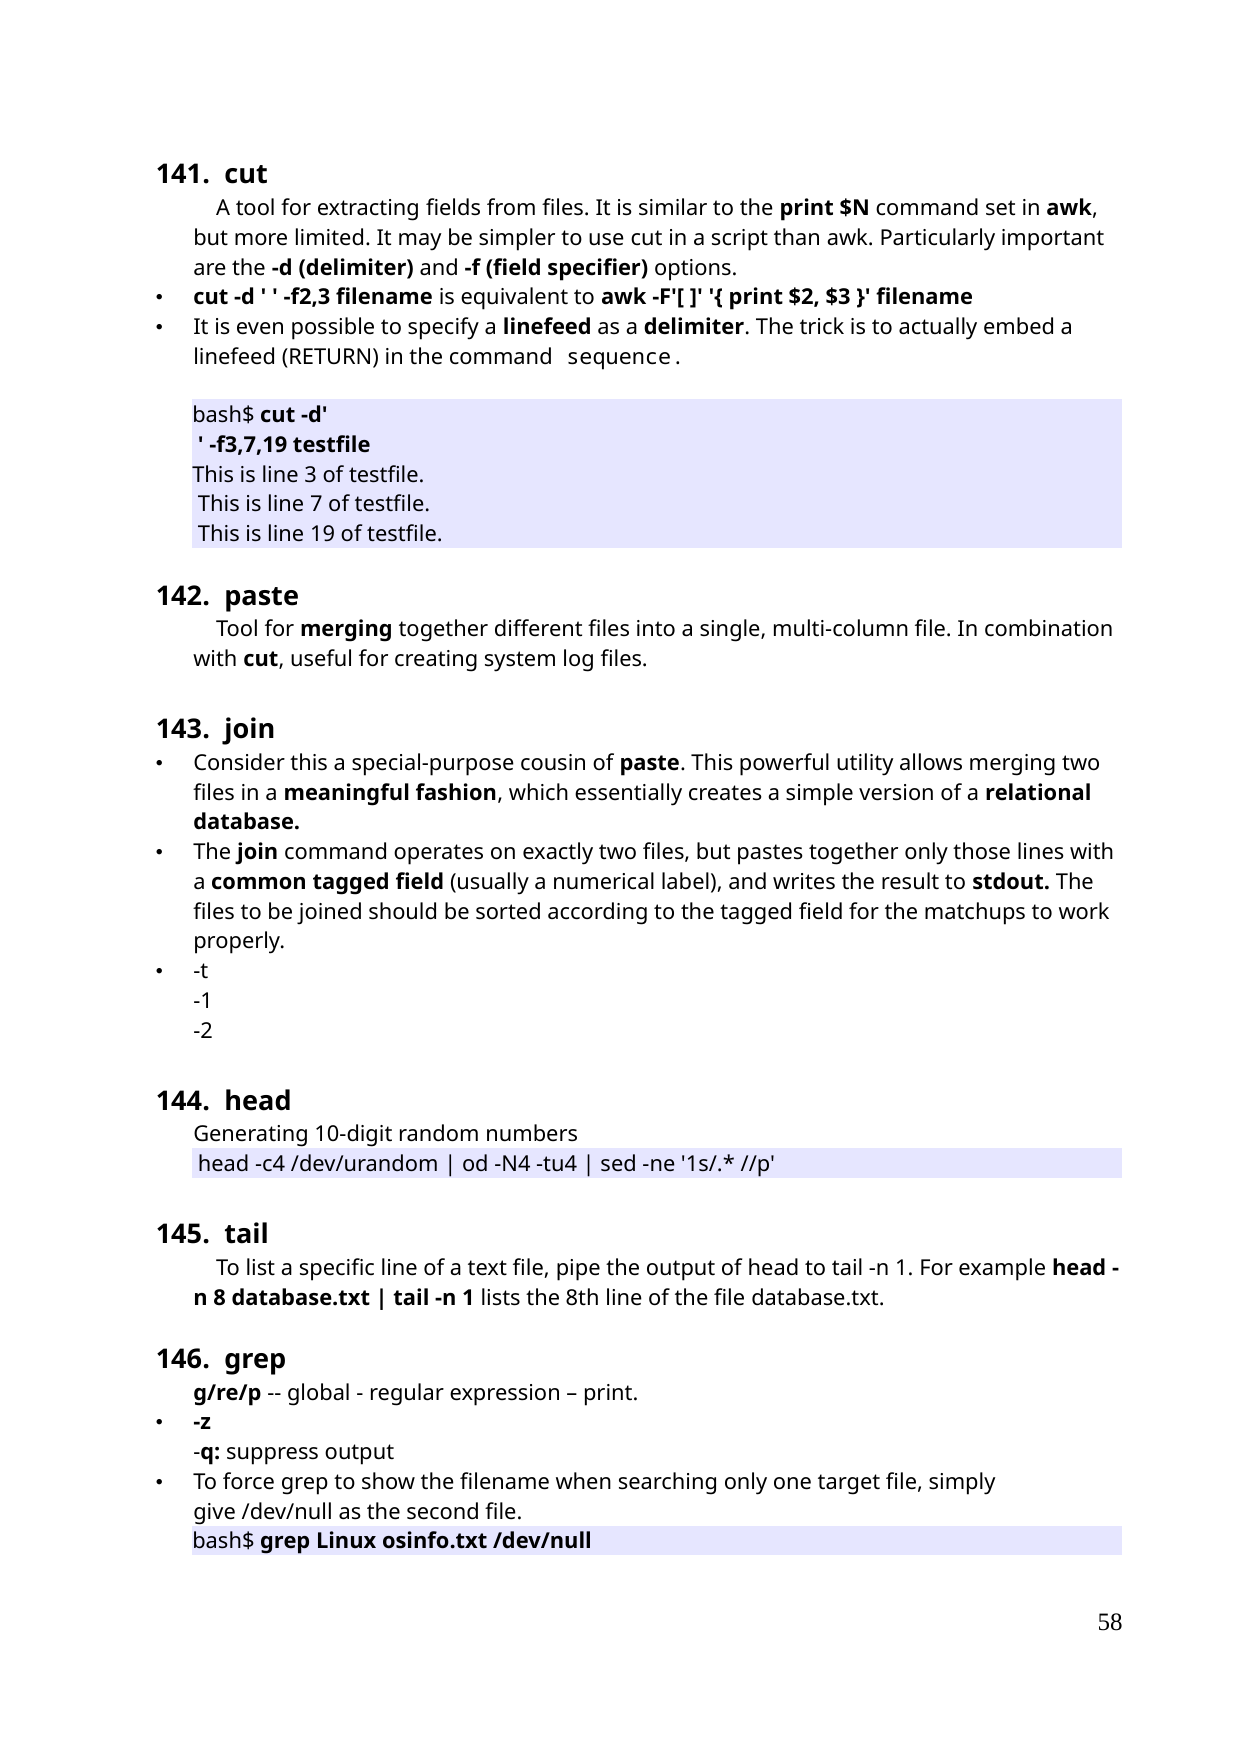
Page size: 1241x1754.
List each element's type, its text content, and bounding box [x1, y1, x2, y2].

list tail [156, 1215, 1122, 1252]
list join [156, 710, 1122, 747]
list bash$ cut -d' [192, 399, 1122, 429]
list cut [156, 155, 1122, 192]
list g/re/p -- global - regular expression – print. [156, 1377, 1122, 1406]
list head [156, 1081, 1122, 1118]
list A tool for extracting fields from files. It is similar to the print $N command set in awk, but more limited. It may be simpler to use cut in a script than awk. Particularly important are the -d (delimiter) and -f (field specifier) options. [156, 192, 1122, 281]
list This is line 7 of testfile. [192, 488, 1122, 518]
list -t [156, 955, 1122, 985]
list ' -f3,7,19 testfile [192, 429, 1122, 459]
list The join command operates on exactly two files, but pastes together only those lines with a common tagged field (usually a numerical label), and writes the result to stdout. The files to be joined should be sorted according to the tagged field for the matchups to work properly. [156, 836, 1122, 955]
list bash$ grep Linux osinfo.txt /dev/null [192, 1526, 1122, 1555]
list This is line 19 of testfile. [192, 518, 1122, 548]
list paste [156, 576, 1122, 613]
list grep [156, 1340, 1122, 1377]
list cut -d ' ' -f2,3 filename is equivalent to awk -F'[ ]' '{ print $2, $3 }' filename [156, 281, 1122, 311]
list -z [156, 1406, 1122, 1436]
list Consider this a special-purpose cousin of paste. This powerful utility allows merging two files in a meaningful fashion, which essentially creates a simple version of a relational database. [156, 747, 1122, 836]
list -q: suppress output [156, 1436, 1122, 1466]
list To force grep to show the filename when searching only one target file, simply give /dev/null as the second file. [156, 1466, 1122, 1526]
list -2 [156, 1015, 1122, 1044]
list This is line 3 of testfile. [192, 459, 1122, 488]
list To list a specific line of a text file, pipe the output of head to tail -n 1. For example head -n 8 database.txt | tail -n 1 lists the 8th line of the file database.txt. [156, 1252, 1122, 1311]
list -1 [156, 985, 1122, 1015]
list head -c4 /dev/urandom | od -N4 -tu4 | sed -ne '1s/.* //p' [192, 1148, 1122, 1178]
list It is even possible to specify a linefeed as a delimiter. The trick is to actually embed a linefeed (RETURN) in the command sequence. [156, 311, 1122, 371]
list Generating 10-digit random numbers [156, 1118, 1122, 1148]
list Tool for merging together different files into a single, multi-column file. In combination with cut, useful for creating system log files. [156, 613, 1122, 673]
